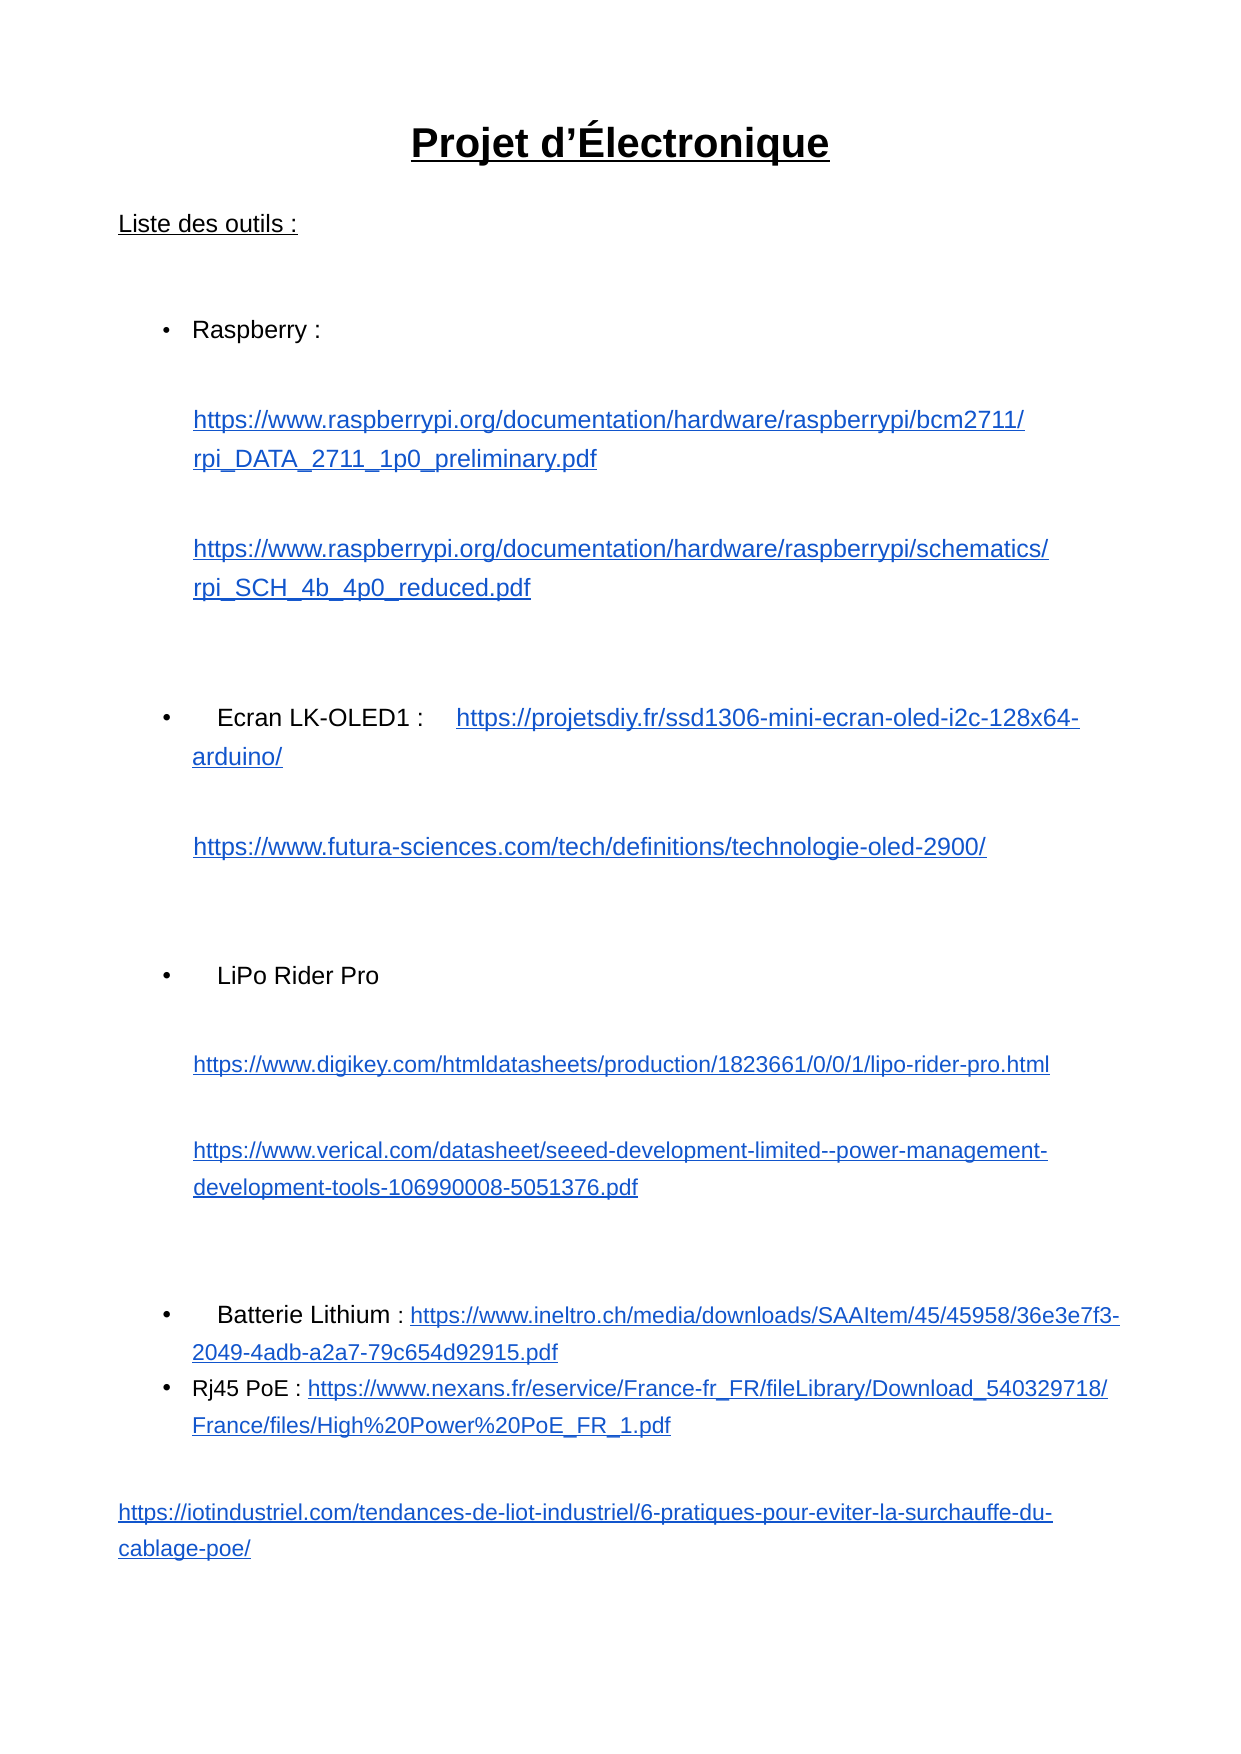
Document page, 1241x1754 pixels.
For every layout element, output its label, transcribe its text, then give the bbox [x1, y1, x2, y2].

text https://www.raspberrypi.org/documentation/hardware/raspberrypi/schematics/rpi_SCH_4b_4p0_reduced.pdf [193, 534, 1122, 642]
text https://www.digikey.com/htmldatasheets/production/1823661/0/0/1/lipo-rider-pro.html [193, 1051, 1122, 1077]
list Batterie Lithium : https://www.ineltro.ch/media/downloads/SAAItem/45/45958/36e3e7f3-2049-4adb-a2a7-79c654d92915.pdf [162, 1300, 1122, 1365]
list Raspberry : [162, 315, 1122, 344]
text https://iotindustriel.com/tendances-de-liot-industriel/6-pratiques-pour-eviter-la-surchauffe-du-cablage-poe/ [118, 1499, 1122, 1561]
text https://www.verical.com/datasheet/seeed-development-limited--power-management-development-tools-106990008-5051376.pdf [193, 1137, 1122, 1239]
text Projet d’Électronique [118, 118, 1122, 166]
list Rj45 PoE : https://www.nexans.fr/eservice/France-fr_FR/fileLibrary/Download_540329718/France/files/High%20Power%20PoE_FR_1.pdf [162, 1375, 1122, 1439]
list LiPo Rider Pro [162, 961, 1122, 990]
text https://www.futura-sciences.com/tech/definitions/technologie-oled-2900/ [193, 832, 1122, 900]
text Liste des outils : [118, 209, 1122, 238]
text https://www.raspberrypi.org/documentation/hardware/raspberrypi/bcm2711/rpi_DATA_2711_1p0_preliminary.pdf [193, 404, 1122, 473]
list Ecran LK-OLED1 : https://projetsdiy.fr/ssd1306-mini-ecran-oled-i2c-128x64-arduino/ [162, 702, 1122, 771]
